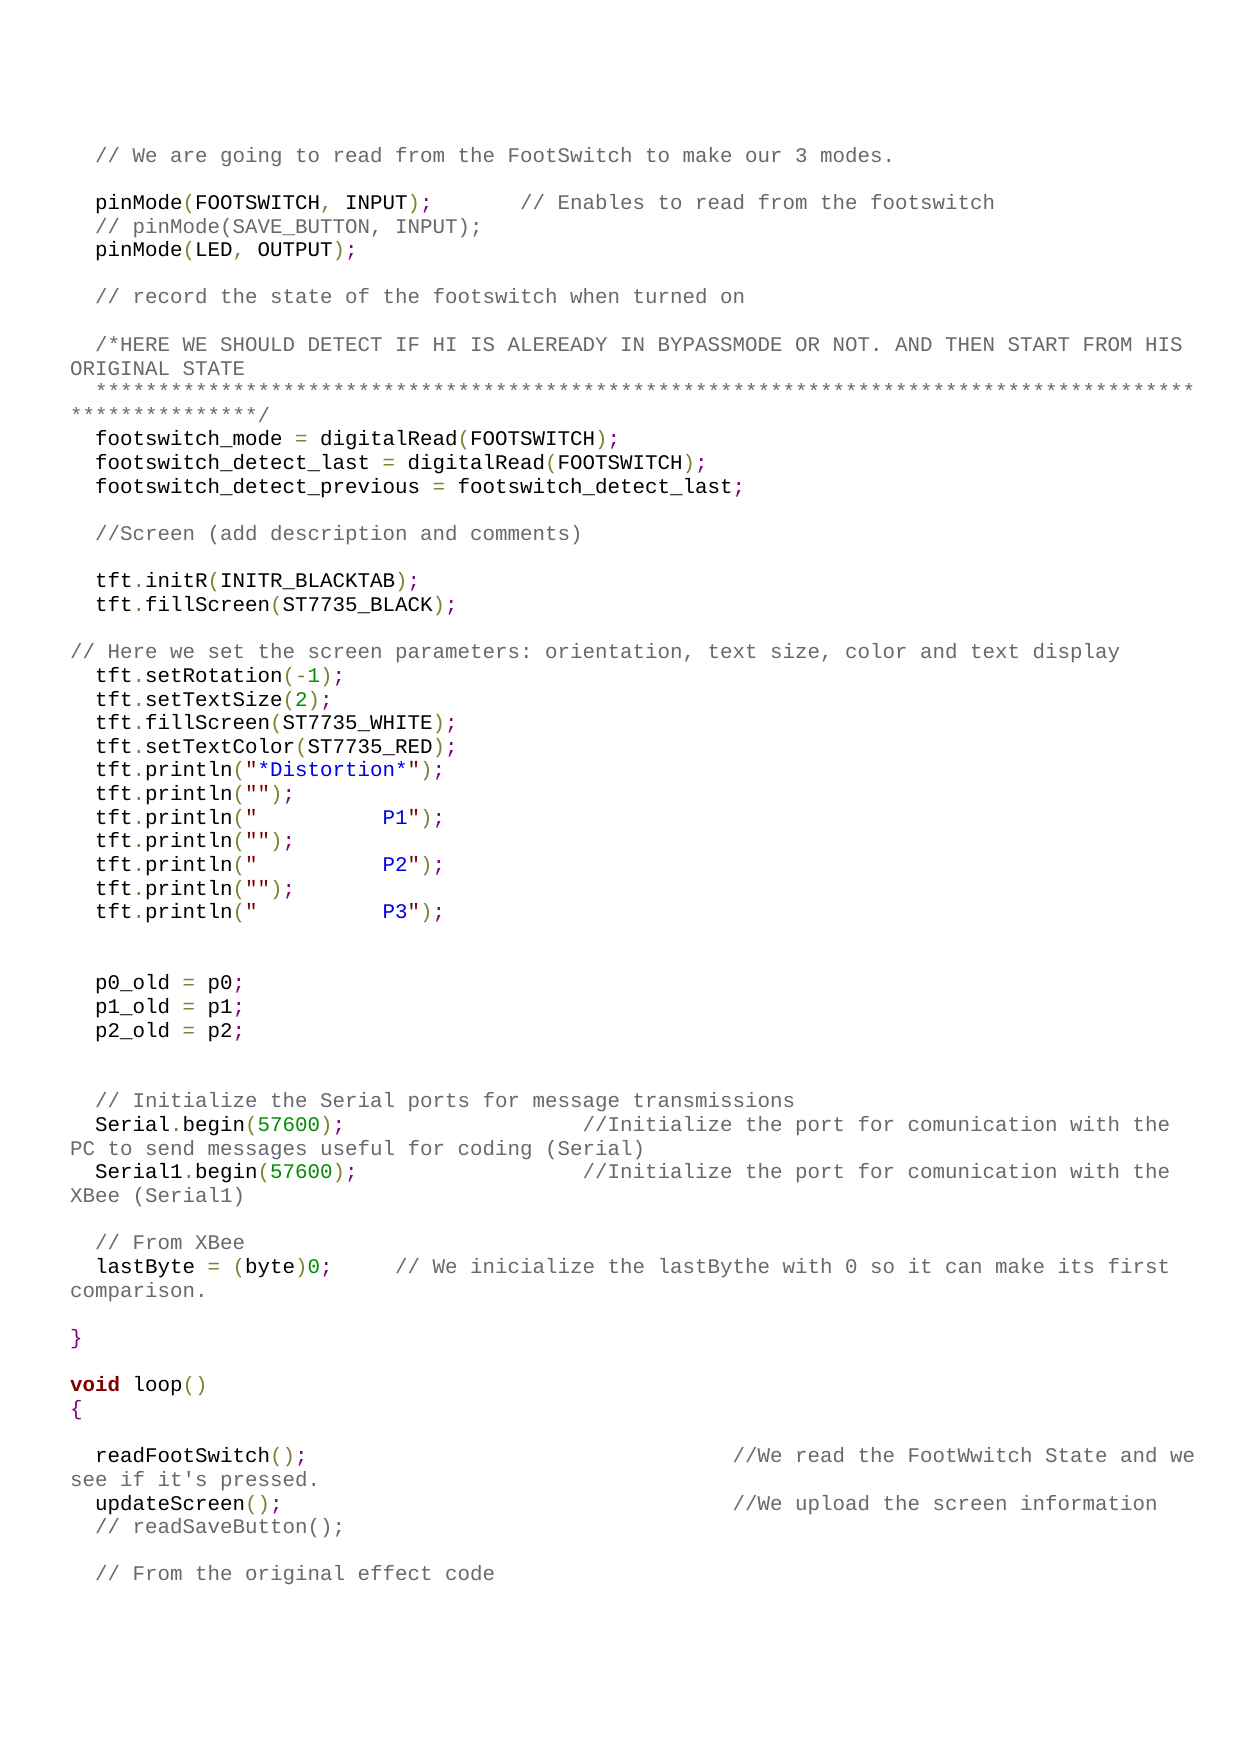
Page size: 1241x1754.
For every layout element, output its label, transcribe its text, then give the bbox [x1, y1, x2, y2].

table_header [56, 118, 67, 1614]
table_header // We are going to read from the FootSwitch to make our 3 modes. pinMode(FOOTSWITCH, INPUT); // Enables to read from the footswitch // pinMode(SAVE_BUTTON, INPUT); pinMode(LED, OUTPUT); // record the state of the footswitch when turned on /*HERE WE SHOULD DETECT IF HI IS ALEREADY IN BYPASSMODE OR NOT. AND THEN START FROM HIS ORIGINAL STATE *******************************************************************************************************/ footswitch_mode = digitalRead(FOOTSWITCH); footswitch_detect_last = digitalRead(FOOTSWITCH); footswitch_detect_previous = footswitch_detect_last; //Screen (add description and comments) tft.initR(INITR_BLACKTAB); tft.fillScreen(ST7735_BLACK); // Here we set the screen parameters: orientation, text size, color and text display tft.setRotation(-1); tft.setTextSize(2); tft.fillScreen(ST7735_WHITE); tft.setTextColor(ST7735_RED); tft.println("*Distortion*"); tft.println(""); tft.println(" P1"); tft.println(""); tft.println(" P2"); tft.println(""); tft.println(" P3"); p0_old = p0; p1_old = p1; p2_old = p2; // Initialize the Serial ports for message transmissions Serial.begin(57600); //Initialize the port for comunication with the PC to send messages useful for coding (Serial) Serial1.begin(57600); //Initialize the port for comunication with the XBee (Serial1) // From XBee lastByte = (byte)0; // We inicialize the lastBythe with 0 so it can make its first comparison. } void loop() { readFootSwitch(); //We read the FootWwitch State and we see if it's pressed. updateScreen(); //We upload the screen information // readSaveButton(); // From the original effect code [67, 118, 1205, 1614]
